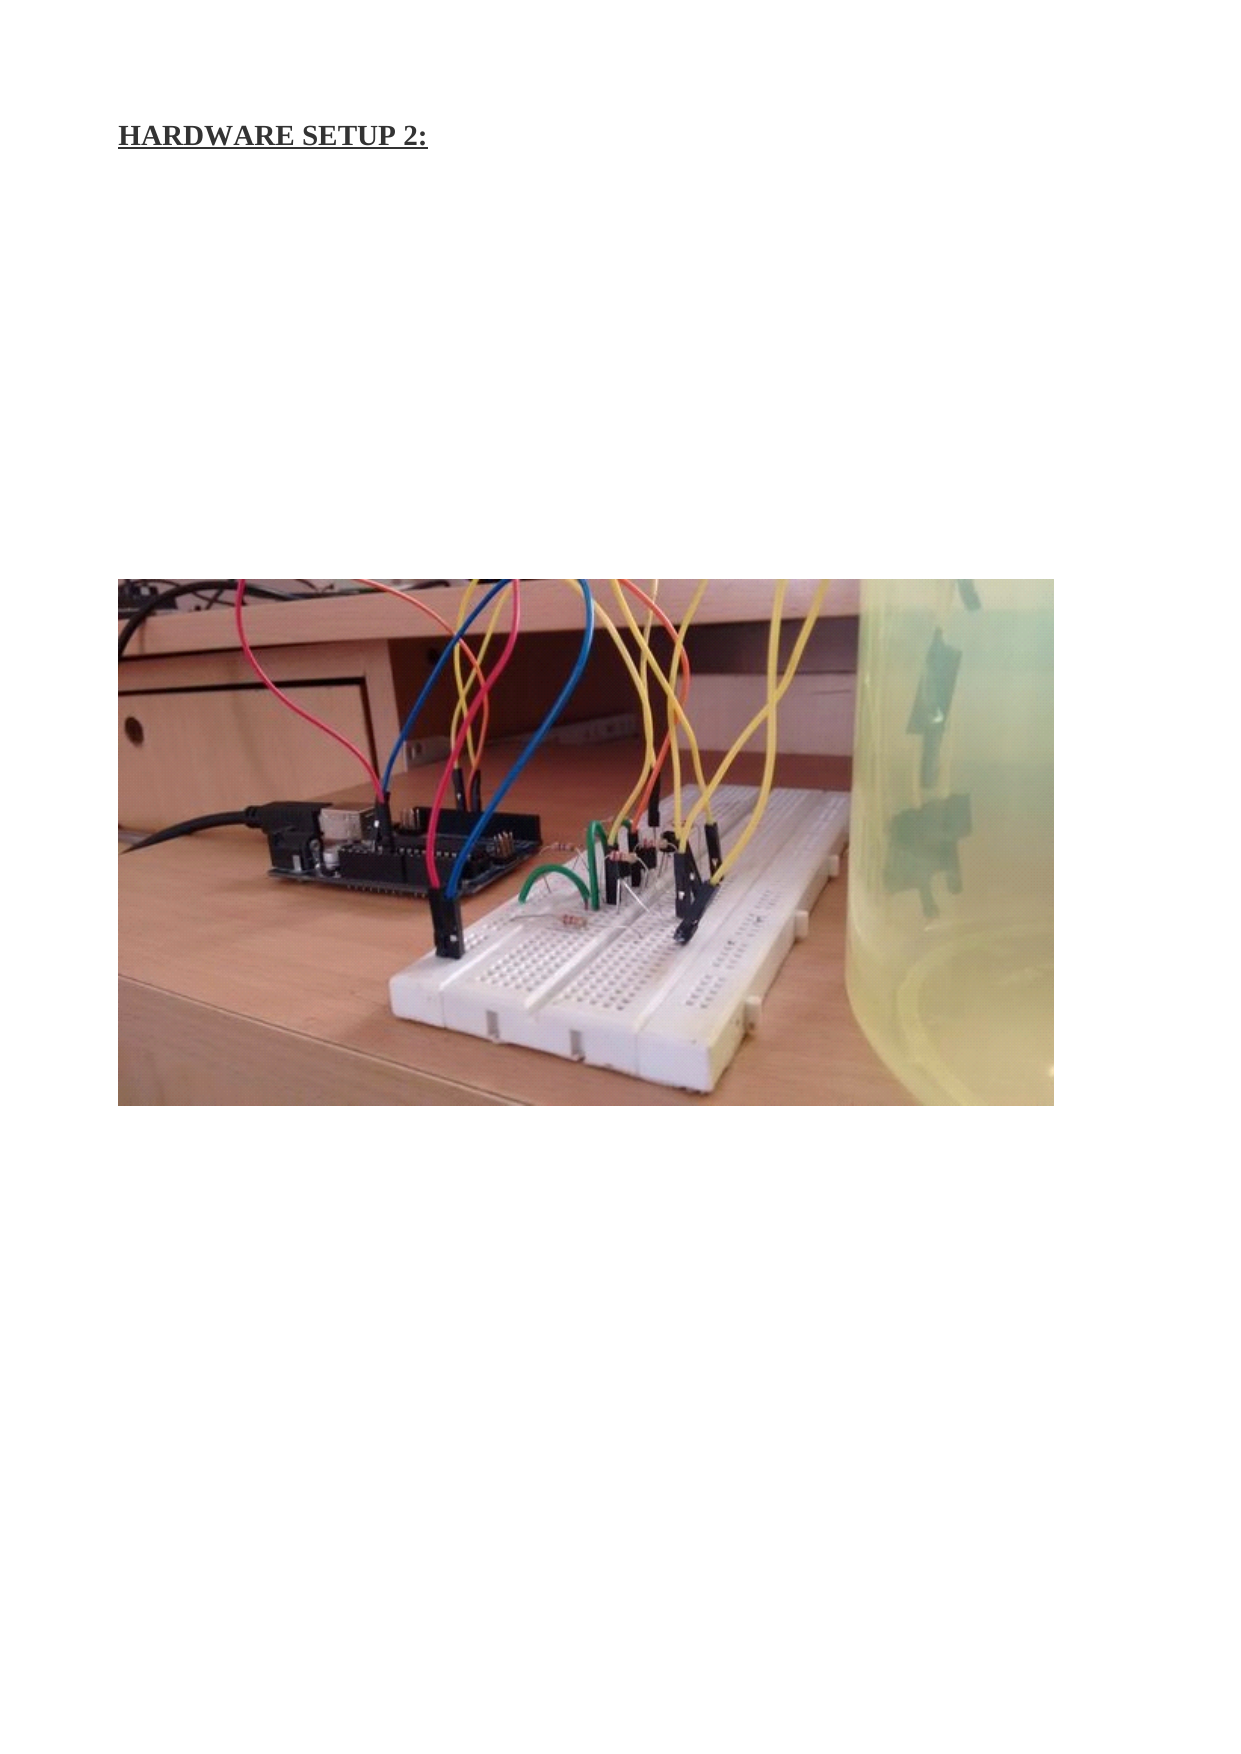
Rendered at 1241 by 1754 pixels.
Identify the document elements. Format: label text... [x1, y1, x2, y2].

text HARDWARE SETUP 2: [118, 118, 1122, 152]
